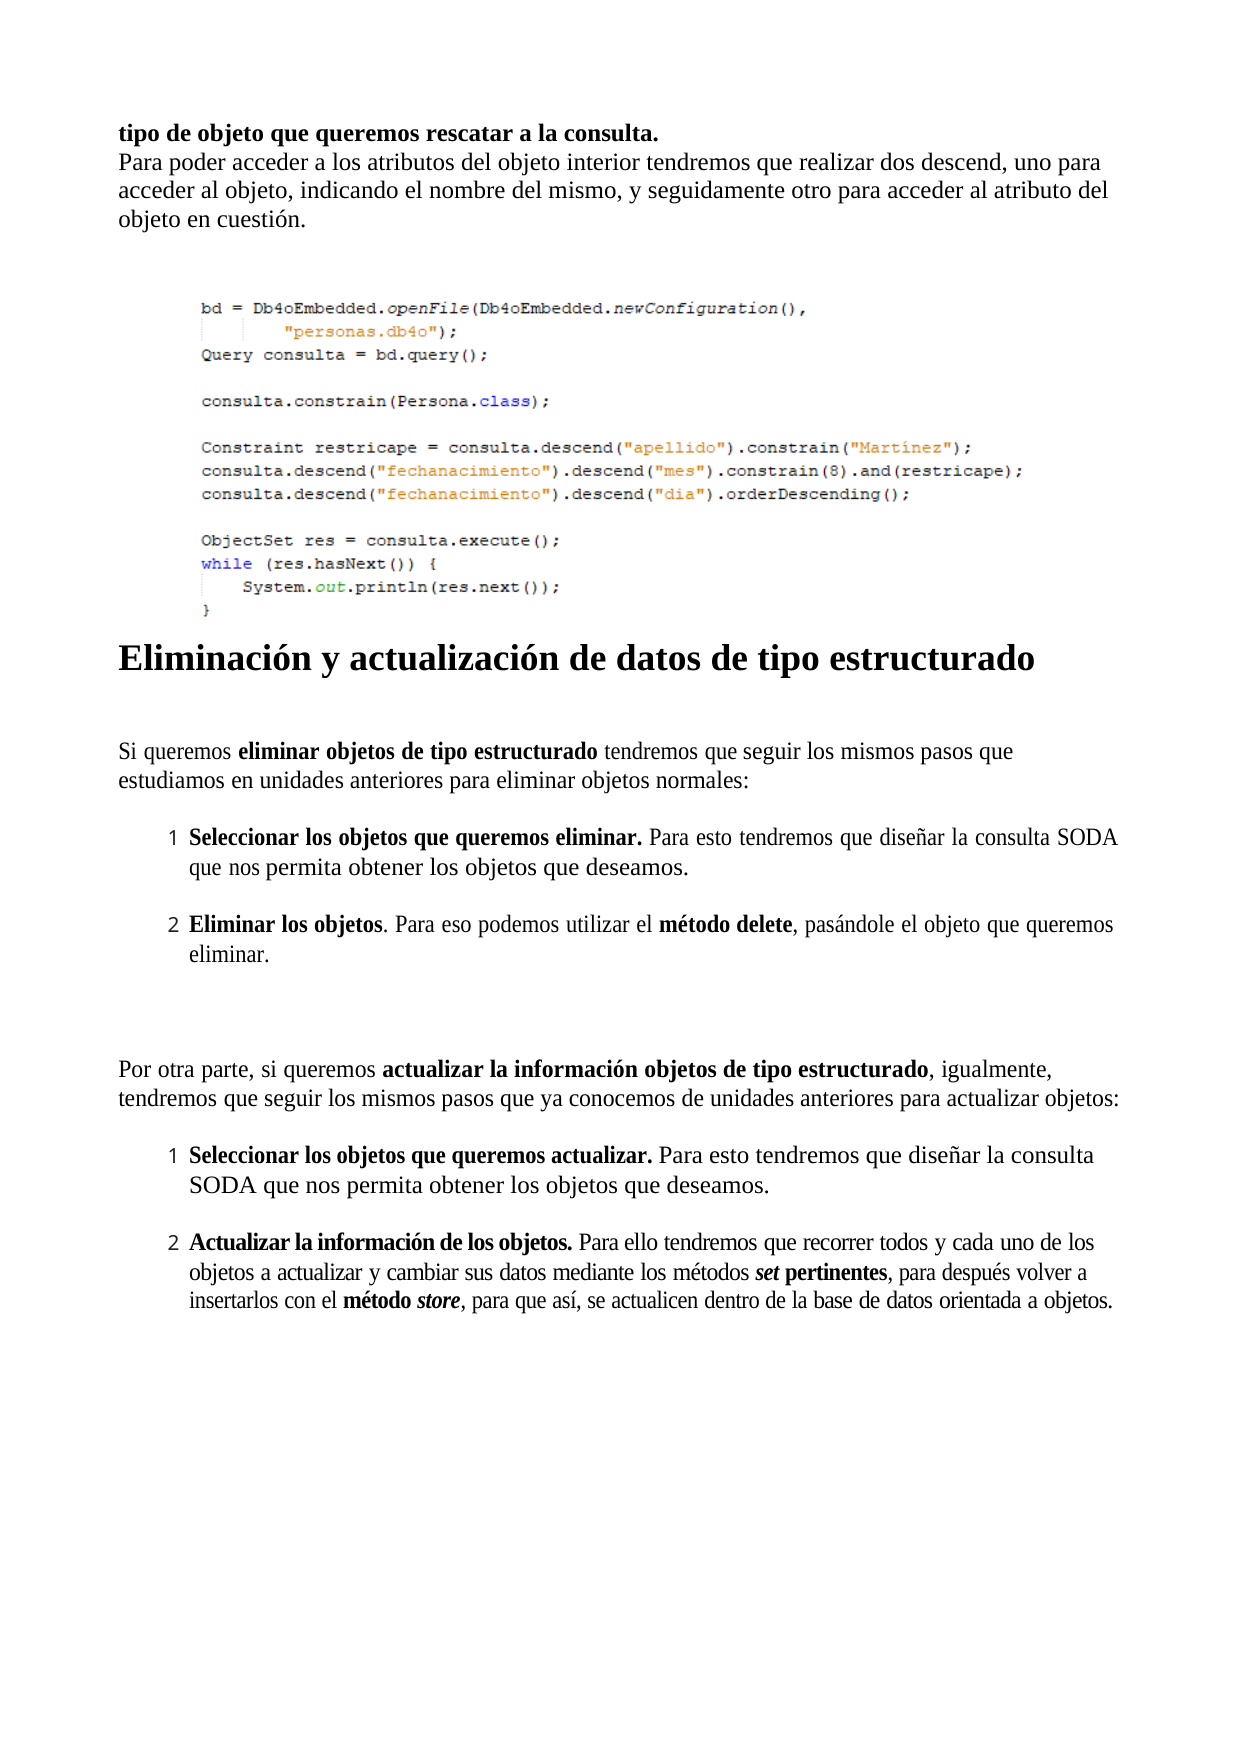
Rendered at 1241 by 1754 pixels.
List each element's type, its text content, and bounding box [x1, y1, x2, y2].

list Eliminar los objetos. Para eso podemos utilizar el método delete, pasándole el objeto que queremos eliminar. [167, 909, 1122, 968]
picture [195, 298, 1026, 623]
text tipo de objeto que queremos rescatar a la consulta. [118, 118, 1122, 147]
list Seleccionar los objetos que queremos eliminar. Para esto tendremos que diseñar la consulta SODA que nos permita obtener los objetos que deseamos. [167, 822, 1122, 881]
list Seleccionar los objetos que queremos actualizar. Para esto tendremos que diseñar la consulta SODA que nos permita obtener los objetos que deseamos. [167, 1140, 1122, 1198]
text Por otra parte, si queremos actualizar la información objetos de tipo estructurado, igualmente, tendremos que seguir los mismos pasos que ya conocemos de unidades anteriores para actualizar objetos: [118, 1054, 1122, 1111]
text Eliminación y actualización de datos de tipo estructurado [118, 636, 1122, 679]
text Si queremos eliminar objetos de tipo estructurado tendremos que seguir los mismos pasos que estudiamos en unidades anteriores para eliminar objetos normales: [118, 736, 1122, 794]
text Para poder acceder a los atributos del objeto interior tendremos que realizar dos descend, uno para acceder al objeto, indicando el nombre del mismo, y seguidamente otro para acceder al atributo del objeto en cuestión. [118, 147, 1122, 233]
list Actualizar la información de los objetos. Para ello tendremos que recorrer todos y cada uno de los objetos a actualizar y cambiar sus datos mediante los métodos set pertinentes, para después volver a insertarlos con el método store, para que así, se actualicen dentro de la base de datos orientada a objetos. [167, 1227, 1122, 1314]
